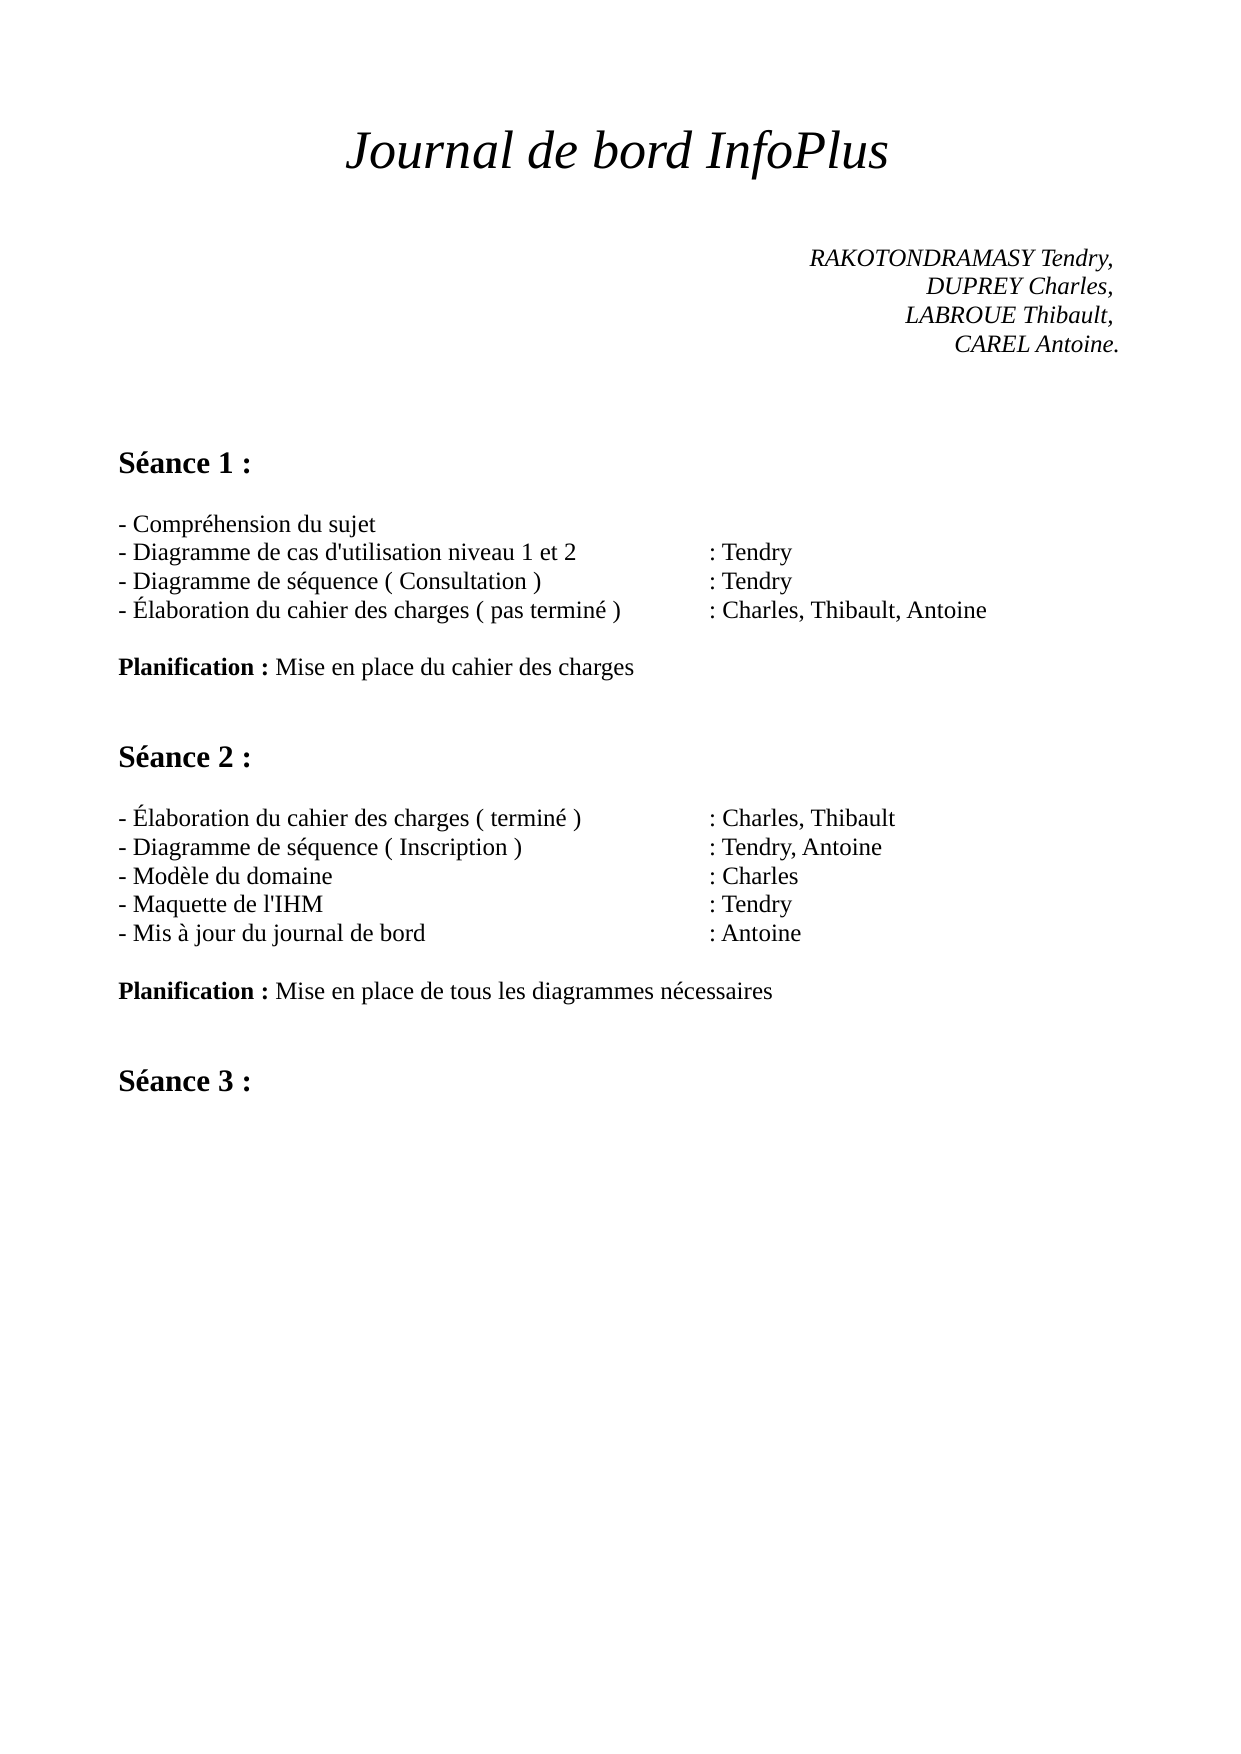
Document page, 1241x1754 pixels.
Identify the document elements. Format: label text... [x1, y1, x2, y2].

text Planification : Mise en place du cahier des charges [118, 652, 1122, 681]
text - Diagramme de séquence ( Consultation ) : Tendry [118, 566, 1122, 595]
text - Compréhension du sujet [118, 509, 1122, 537]
text - Modèle du domaine : Charles [118, 861, 1122, 889]
text DUPREY Charles, [118, 271, 1122, 300]
text Séance 3 : [118, 1062, 1122, 1098]
text Séance 2 : [118, 739, 1122, 774]
text - Diagramme de séquence ( Inscription ) : Tendry, Antoine [118, 832, 1122, 861]
text - Élaboration du cahier des charges ( terminé ) : Charles, Thibault [118, 803, 1122, 832]
text - Maquette de l'IHM : Tendry [118, 889, 1122, 918]
text Planification : Mise en place de tous les diagrammes nécessaires [118, 976, 1122, 1004]
text - Élaboration du cahier des charges ( pas terminé ) : Charles, Thibault, Antoine [118, 595, 1122, 624]
text Séance 1 : [118, 444, 1122, 480]
text Journal de bord InfoPlus [118, 118, 1122, 180]
text CAREL Antoine. [118, 329, 1122, 358]
text - Diagramme de cas d'utilisation niveau 1 et 2 : Tendry [118, 537, 1122, 566]
text - Mis à jour du journal de bord : Antoine [118, 918, 1122, 947]
text LABROUE Thibault, [118, 300, 1122, 329]
text RAKOTONDRAMASY Tendry, [118, 243, 1122, 271]
